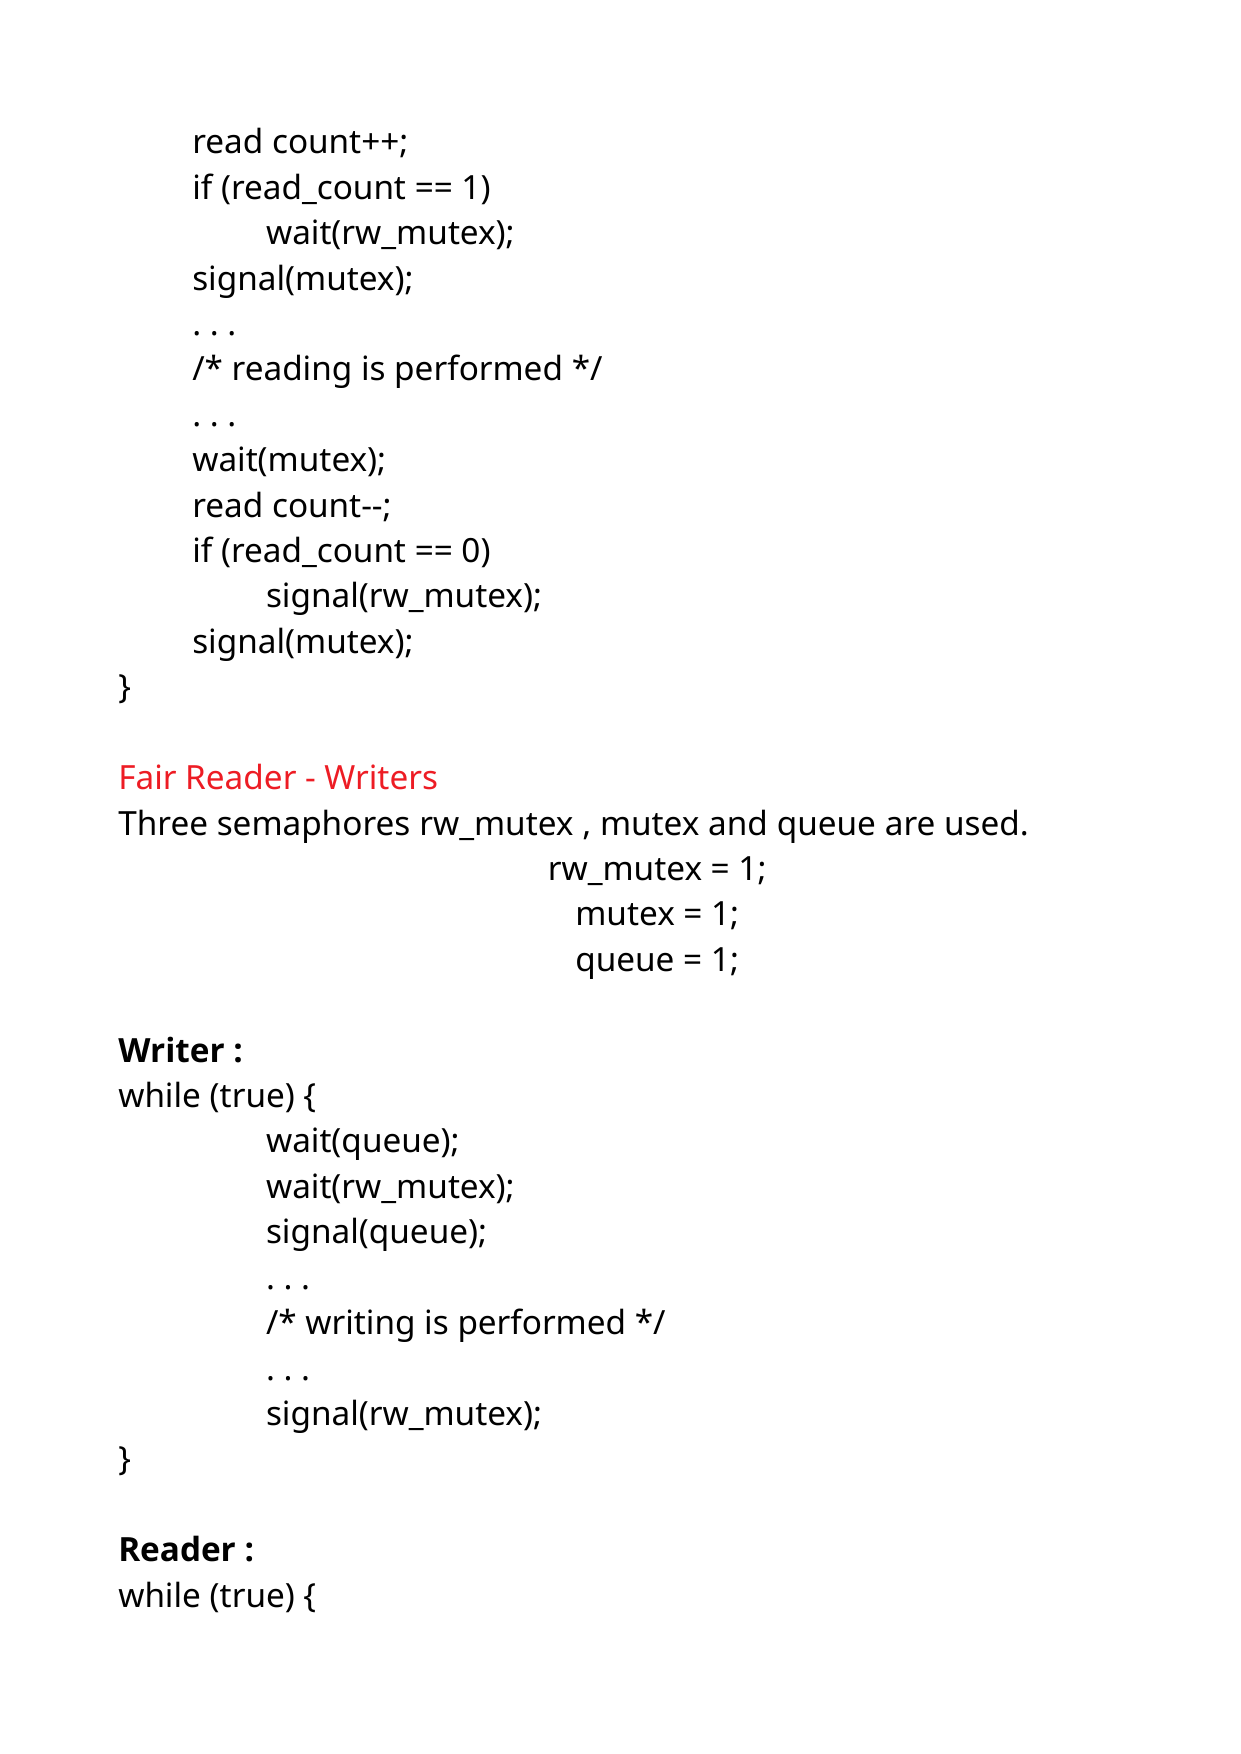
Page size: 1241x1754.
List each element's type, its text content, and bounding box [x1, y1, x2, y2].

text if (read_count == 0) [118, 527, 1122, 572]
text read count++; [118, 118, 1122, 163]
text wait(queue); [118, 1117, 1122, 1163]
text /* reading is performed */ [118, 345, 1122, 391]
text mutex = 1; [118, 890, 1122, 936]
text signal(queue); [118, 1208, 1122, 1253]
text } [118, 663, 1122, 708]
text while (true) { [118, 1571, 1122, 1617]
text while (true) { [118, 1072, 1122, 1117]
text Writer : [118, 1026, 1122, 1072]
text . . . [118, 300, 1122, 345]
text Fair Reader - Writers [118, 754, 1122, 799]
text signal(rw_mutex); [118, 572, 1122, 618]
text read count--; [118, 481, 1122, 527]
text queue = 1; [118, 936, 1122, 981]
text rw_mutex = 1; [118, 845, 1122, 890]
text wait(rw_mutex); [118, 1163, 1122, 1208]
text signal(mutex); [118, 254, 1122, 300]
text . . . [118, 1253, 1122, 1299]
text Reader : [118, 1526, 1122, 1571]
text if (read_count == 1) [118, 163, 1122, 209]
text wait(mutex); [118, 436, 1122, 481]
text . . . [118, 391, 1122, 436]
text . . . [118, 1344, 1122, 1390]
text } [118, 1435, 1122, 1481]
text Three semaphores rw_mutex , mutex and queue are used. [118, 799, 1122, 845]
text wait(rw_mutex); [118, 209, 1122, 254]
text signal(rw_mutex); [118, 1390, 1122, 1435]
text signal(mutex); [118, 618, 1122, 663]
text /* writing is performed */ [118, 1299, 1122, 1344]
